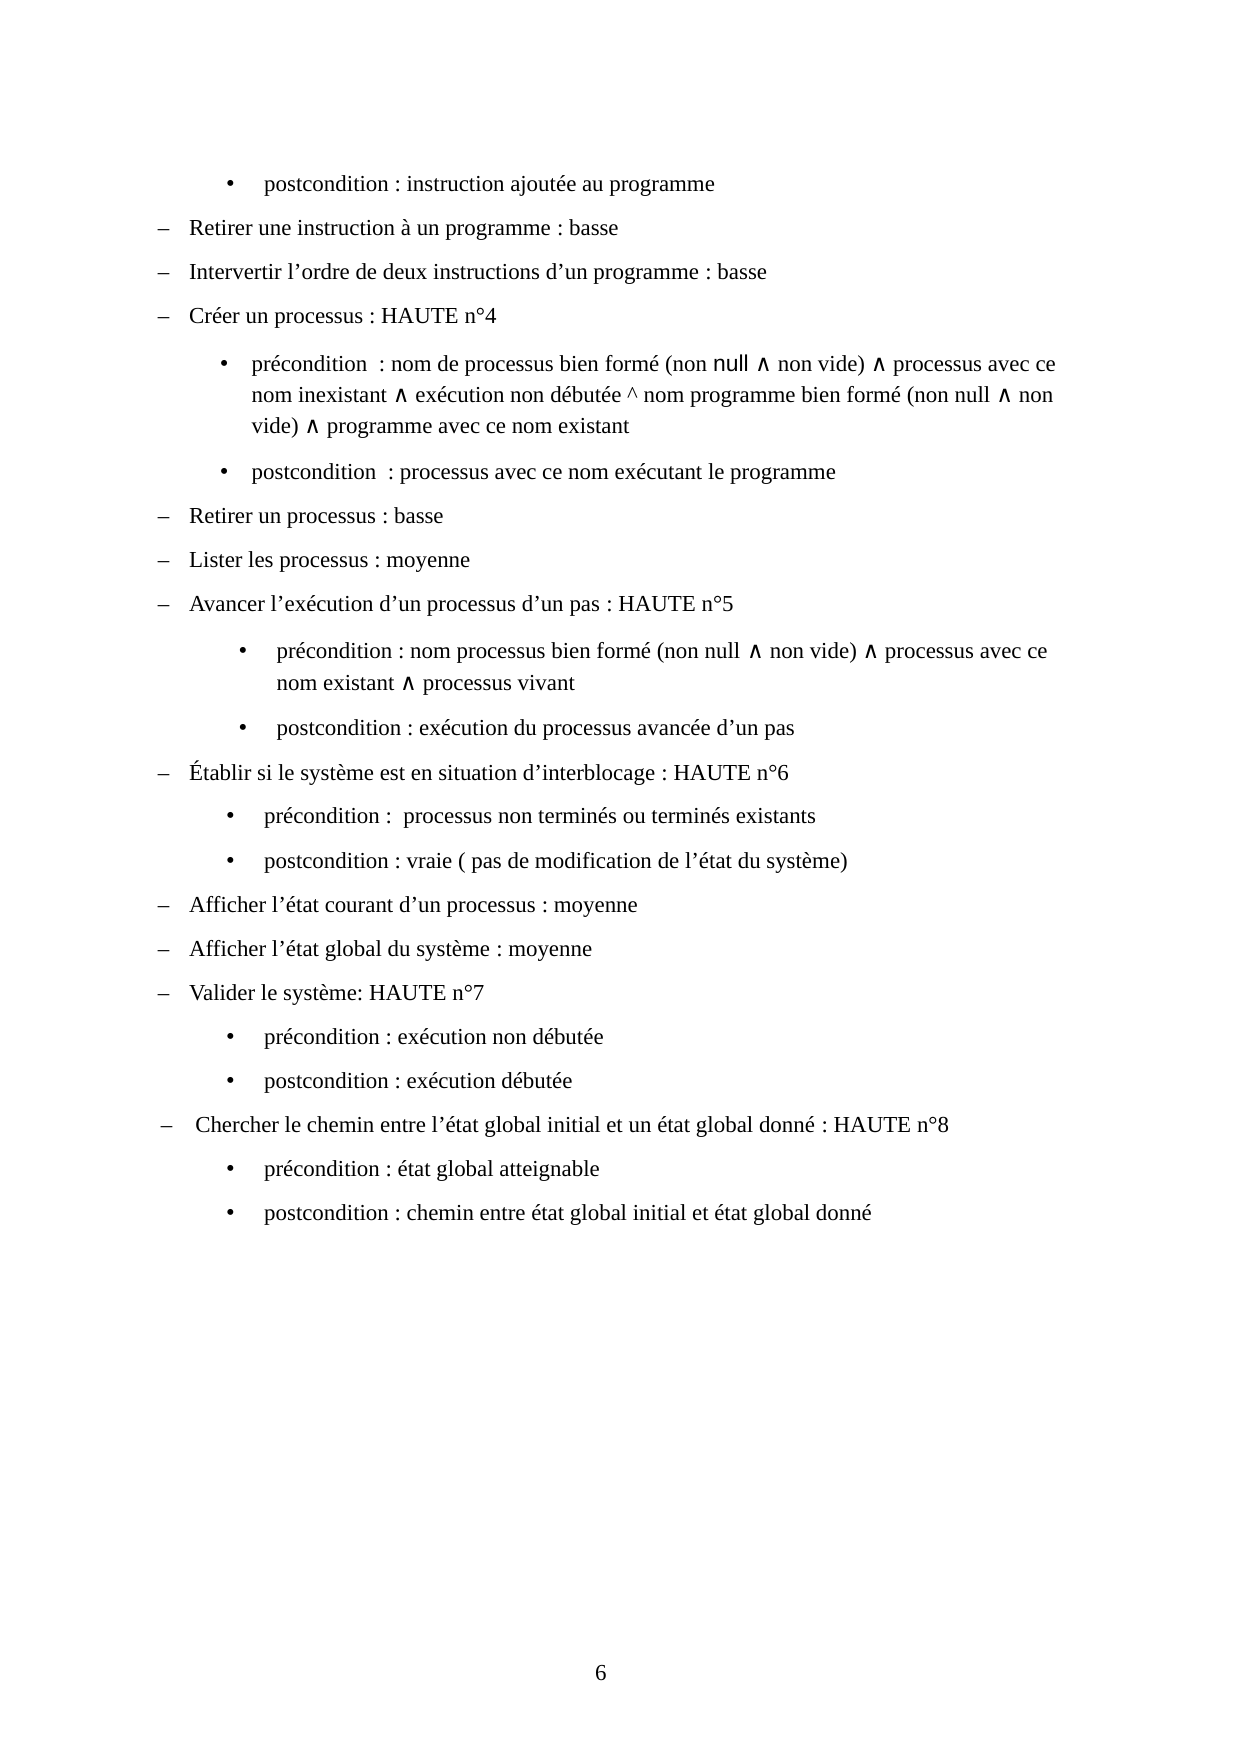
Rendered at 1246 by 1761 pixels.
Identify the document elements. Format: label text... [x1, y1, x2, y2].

list précondition : état global atteignable [226, 1155, 1075, 1181]
list – Intervertir l’ordre de deux instructions d’un programme : basse [158, 258, 1075, 285]
list – Retirer une instruction à un programme : basse [158, 214, 1075, 241]
list précondition : nom de processus bien formé (non null ∧ non vide) ∧ processus avec ce nom inexistant ∧ exécution non débutée ^ nom programme bien formé (non null ∧ non vide) ∧ programme avec ce nom existant [220, 347, 1075, 440]
list postcondition : chemin entre état global initial et état global donné [226, 1199, 1075, 1226]
list postcondition : exécution du processus avancée d’un pas [239, 714, 1075, 741]
list postcondition : vraie ( pas de modification de l’état du système) [226, 847, 1075, 873]
list – Lister les processus : moyenne [158, 546, 1075, 572]
list précondition : exécution non débutée [226, 1023, 1075, 1049]
list postcondition : exécution débutée [226, 1067, 1075, 1093]
list – Retirer un processus : basse [158, 502, 1075, 528]
list précondition : processus non terminés ou terminés existants [226, 803, 1075, 829]
list – Valider le système: HAUTE n°7 [158, 979, 1075, 1005]
list – Créer un processus : HAUTE n°4 [158, 302, 1075, 329]
list – Chercher le chemin entre l’état global initial et un état global donné : HAUTE n°8 [126, 1111, 1075, 1137]
list – Afficher l’état courant d’un processus : moyenne [158, 891, 1075, 917]
list précondition : nom processus bien formé (non null ∧ non vide) ∧ processus avec ce nom existant ∧ processus vivant [239, 634, 1075, 697]
list postcondition : instruction ajoutée au programme [226, 170, 1075, 197]
list – Avancer l’exécution d’un processus d’un pas : HAUTE n°5 [158, 590, 1075, 617]
list – Afficher l’état global du système : moyenne [158, 935, 1075, 961]
list – Établir si le système est en situation d’interblocage : HAUTE n°6 [158, 758, 1075, 785]
list postcondition : processus avec ce nom exécutant le programme [220, 458, 1075, 484]
